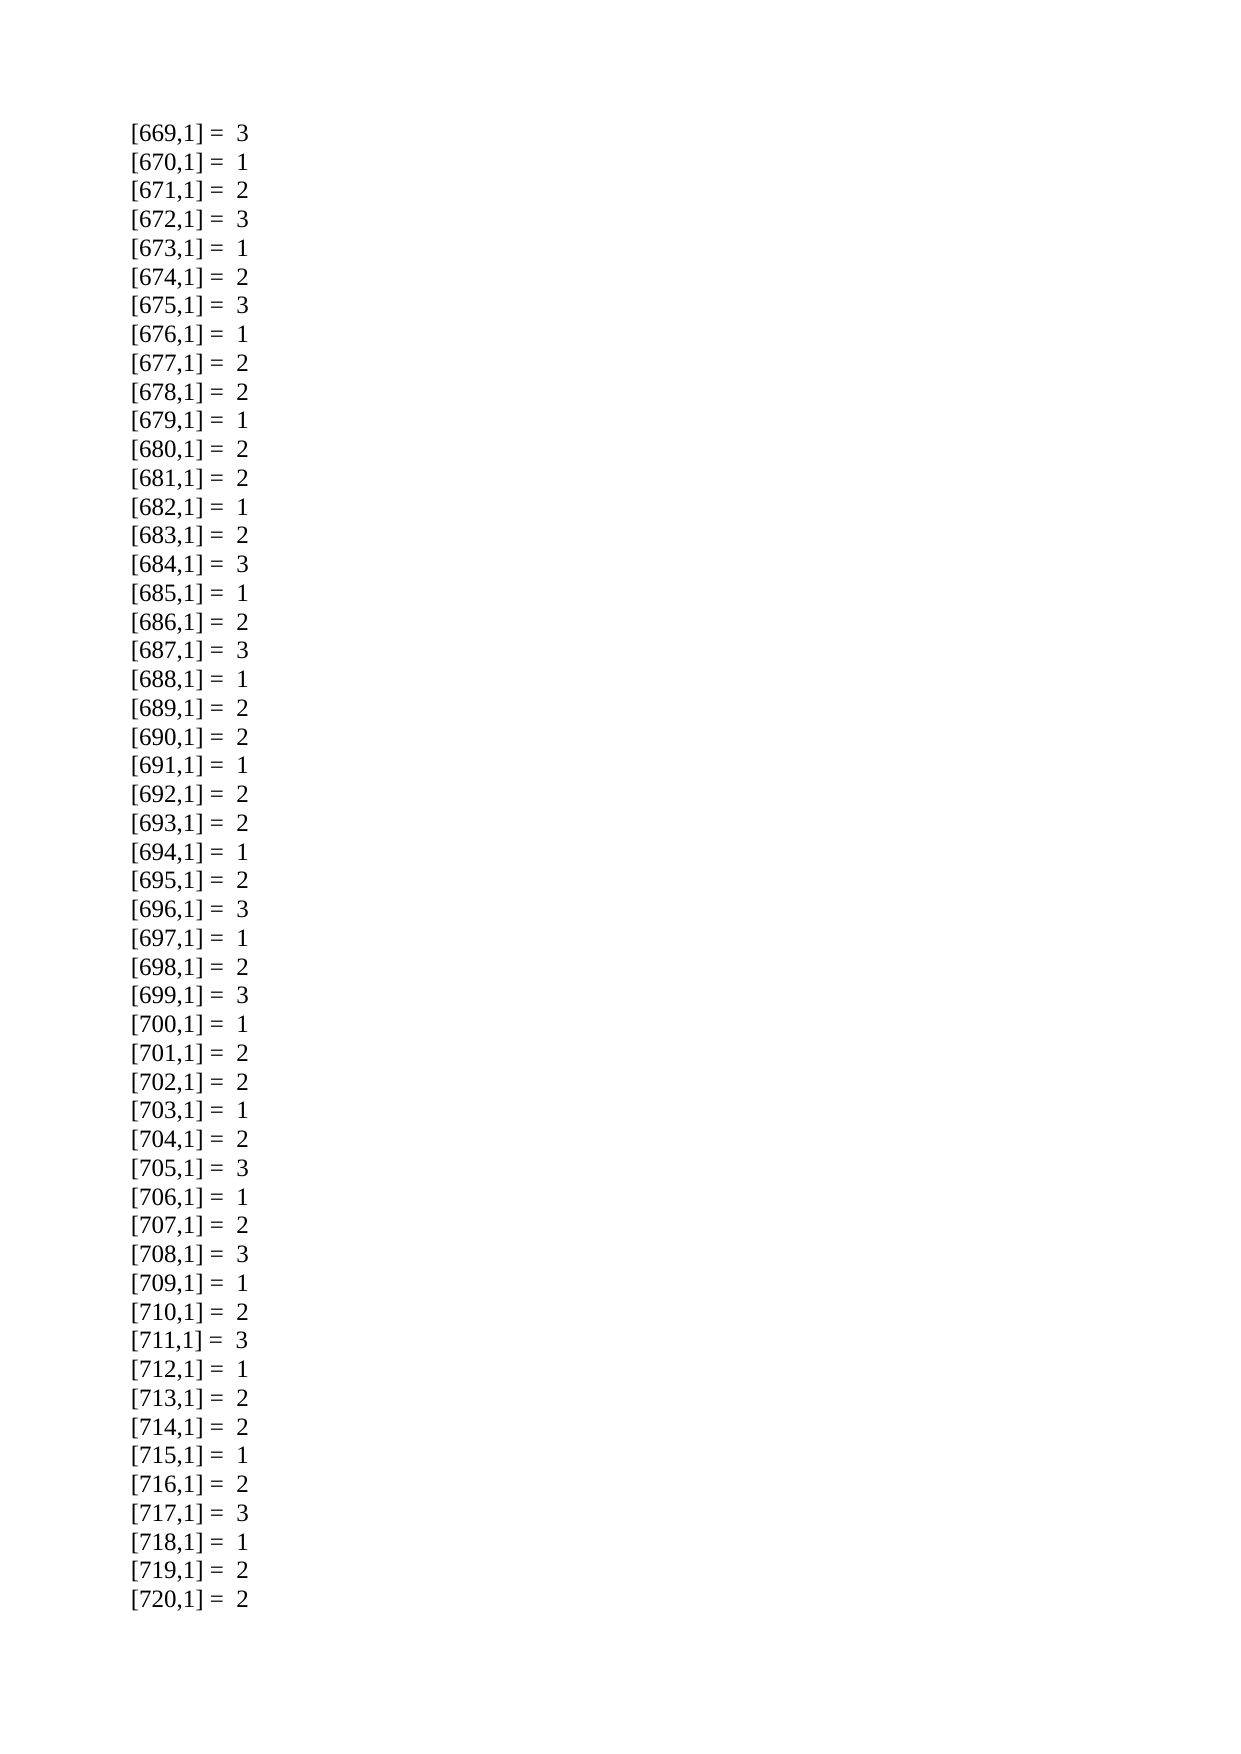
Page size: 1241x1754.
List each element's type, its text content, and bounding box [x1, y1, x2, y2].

text [690,1] = 2 [118, 722, 1122, 751]
text [682,1] = 1 [118, 492, 1122, 521]
text [687,1] = 3 [118, 636, 1122, 664]
text [692,1] = 2 [118, 779, 1122, 808]
text [708,1] = 3 [118, 1239, 1122, 1268]
text [704,1] = 2 [118, 1124, 1122, 1153]
text [713,1] = 2 [118, 1383, 1122, 1412]
text [711,1] = 3 [118, 1326, 1122, 1354]
text [686,1] = 2 [118, 607, 1122, 636]
text [670,1] = 1 [118, 147, 1122, 176]
text [681,1] = 2 [118, 463, 1122, 492]
text [673,1] = 1 [118, 233, 1122, 262]
text [684,1] = 3 [118, 549, 1122, 578]
text [705,1] = 3 [118, 1153, 1122, 1182]
text [695,1] = 2 [118, 866, 1122, 894]
text [669,1] = 3 [118, 118, 1122, 147]
text [714,1] = 2 [118, 1412, 1122, 1441]
text [718,1] = 1 [118, 1527, 1122, 1556]
text [689,1] = 2 [118, 693, 1122, 722]
text [701,1] = 2 [118, 1038, 1122, 1067]
text [703,1] = 1 [118, 1096, 1122, 1124]
text [685,1] = 1 [118, 578, 1122, 607]
text [707,1] = 2 [118, 1211, 1122, 1239]
text [694,1] = 1 [118, 837, 1122, 866]
text [717,1] = 3 [118, 1498, 1122, 1527]
text [710,1] = 2 [118, 1297, 1122, 1326]
text [697,1] = 1 [118, 923, 1122, 952]
text [679,1] = 1 [118, 406, 1122, 434]
text [709,1] = 1 [118, 1268, 1122, 1297]
text [719,1] = 2 [118, 1556, 1122, 1584]
text [674,1] = 2 [118, 262, 1122, 291]
text [688,1] = 1 [118, 664, 1122, 693]
text [696,1] = 3 [118, 894, 1122, 923]
text [676,1] = 1 [118, 319, 1122, 348]
text [683,1] = 2 [118, 521, 1122, 549]
text [672,1] = 3 [118, 204, 1122, 233]
text [706,1] = 1 [118, 1182, 1122, 1211]
text [671,1] = 2 [118, 176, 1122, 204]
text [678,1] = 2 [118, 377, 1122, 406]
text [691,1] = 1 [118, 751, 1122, 779]
text [675,1] = 3 [118, 291, 1122, 319]
text [677,1] = 2 [118, 348, 1122, 377]
text [680,1] = 2 [118, 434, 1122, 463]
text [716,1] = 2 [118, 1469, 1122, 1498]
text [699,1] = 3 [118, 981, 1122, 1009]
text [715,1] = 1 [118, 1441, 1122, 1469]
text [698,1] = 2 [118, 952, 1122, 981]
text [693,1] = 2 [118, 808, 1122, 837]
text [702,1] = 2 [118, 1067, 1122, 1096]
text [720,1] = 2 [118, 1584, 1122, 1613]
text [712,1] = 1 [118, 1354, 1122, 1383]
text [700,1] = 1 [118, 1009, 1122, 1038]
